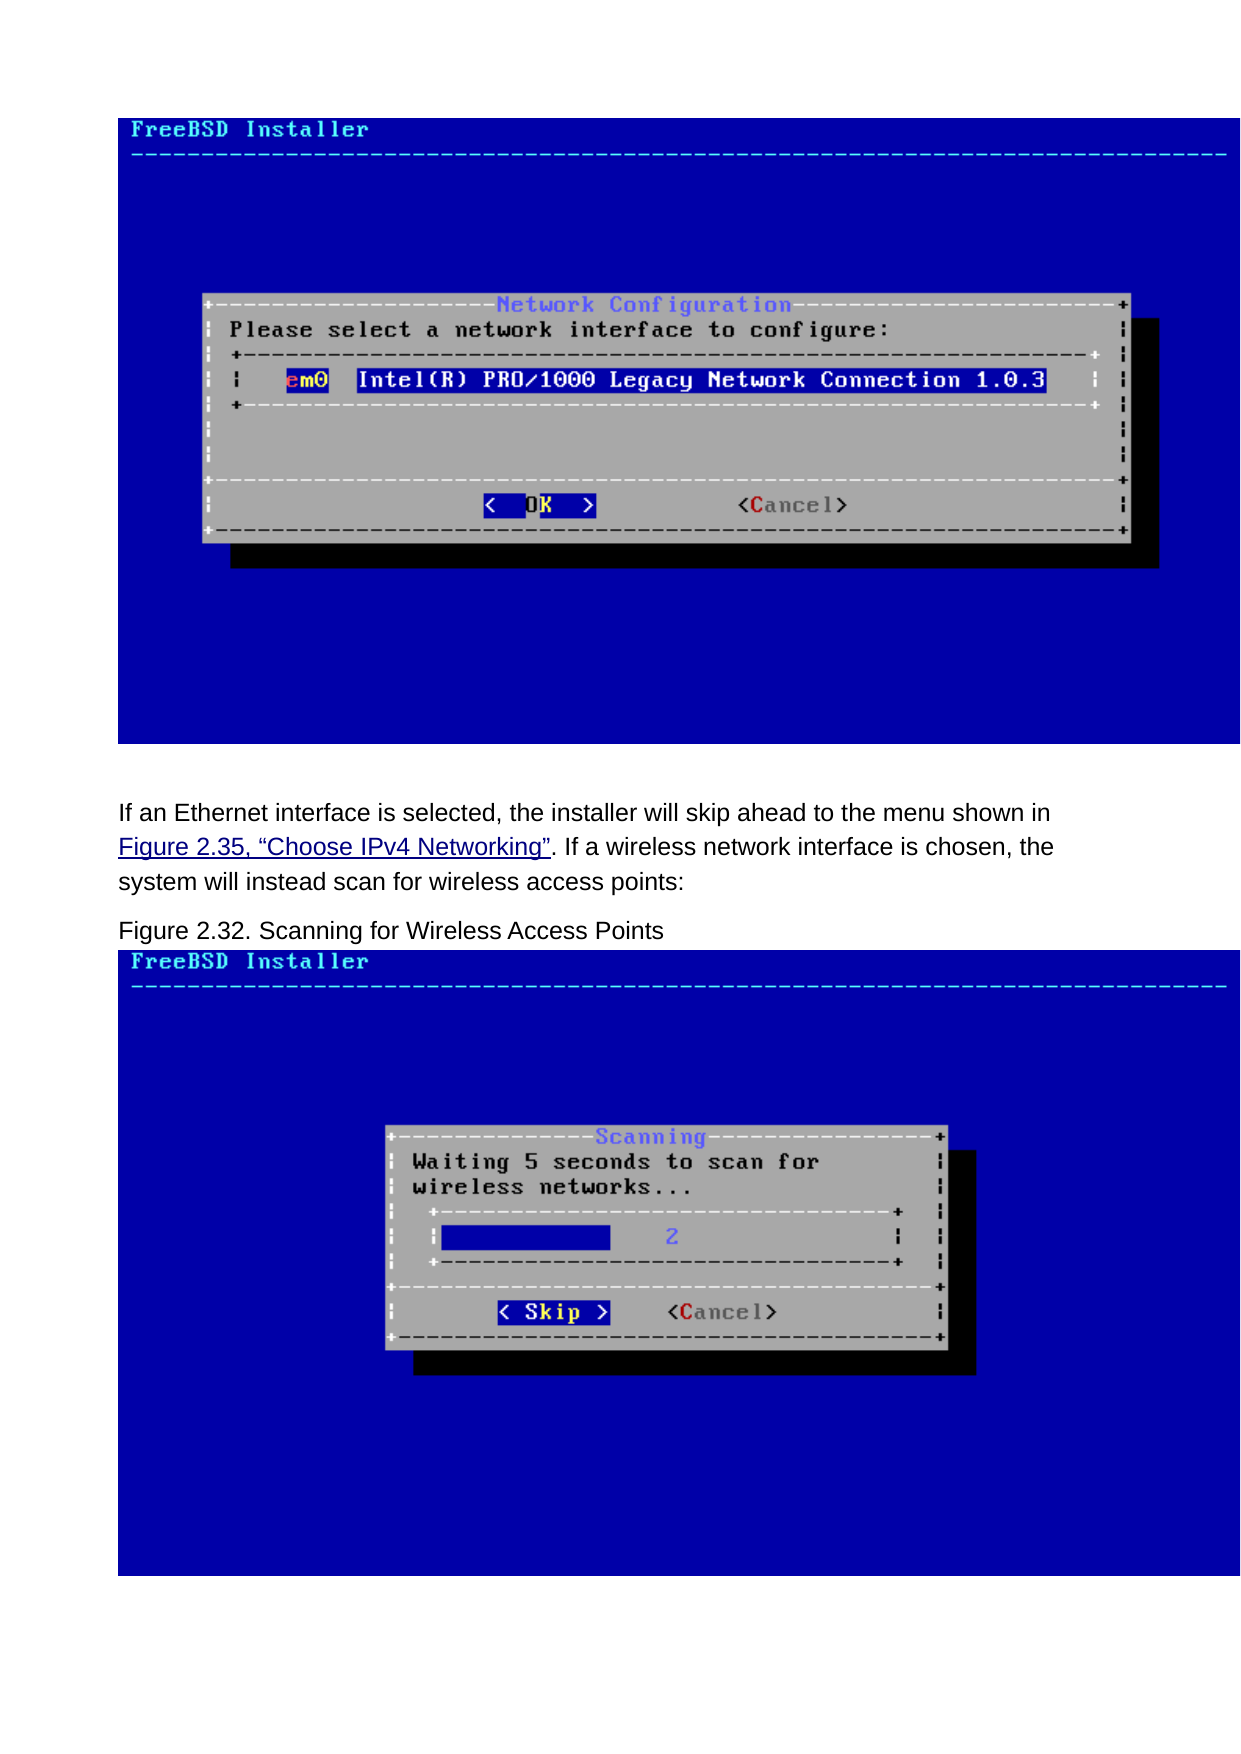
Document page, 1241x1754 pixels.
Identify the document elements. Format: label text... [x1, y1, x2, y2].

text If an Ethernet interface is selected, the installer will skip ahead to the menu shown in Figure 2.35, “Choose IPv4 Networking”. If a wireless network interface is chosen, the system will instead scan for wireless access points: [118, 798, 1122, 896]
text Figure 2.32. Scanning for Wireless Access Points [118, 916, 1122, 945]
picture [118, 118, 1241, 744]
picture [118, 950, 1241, 1576]
